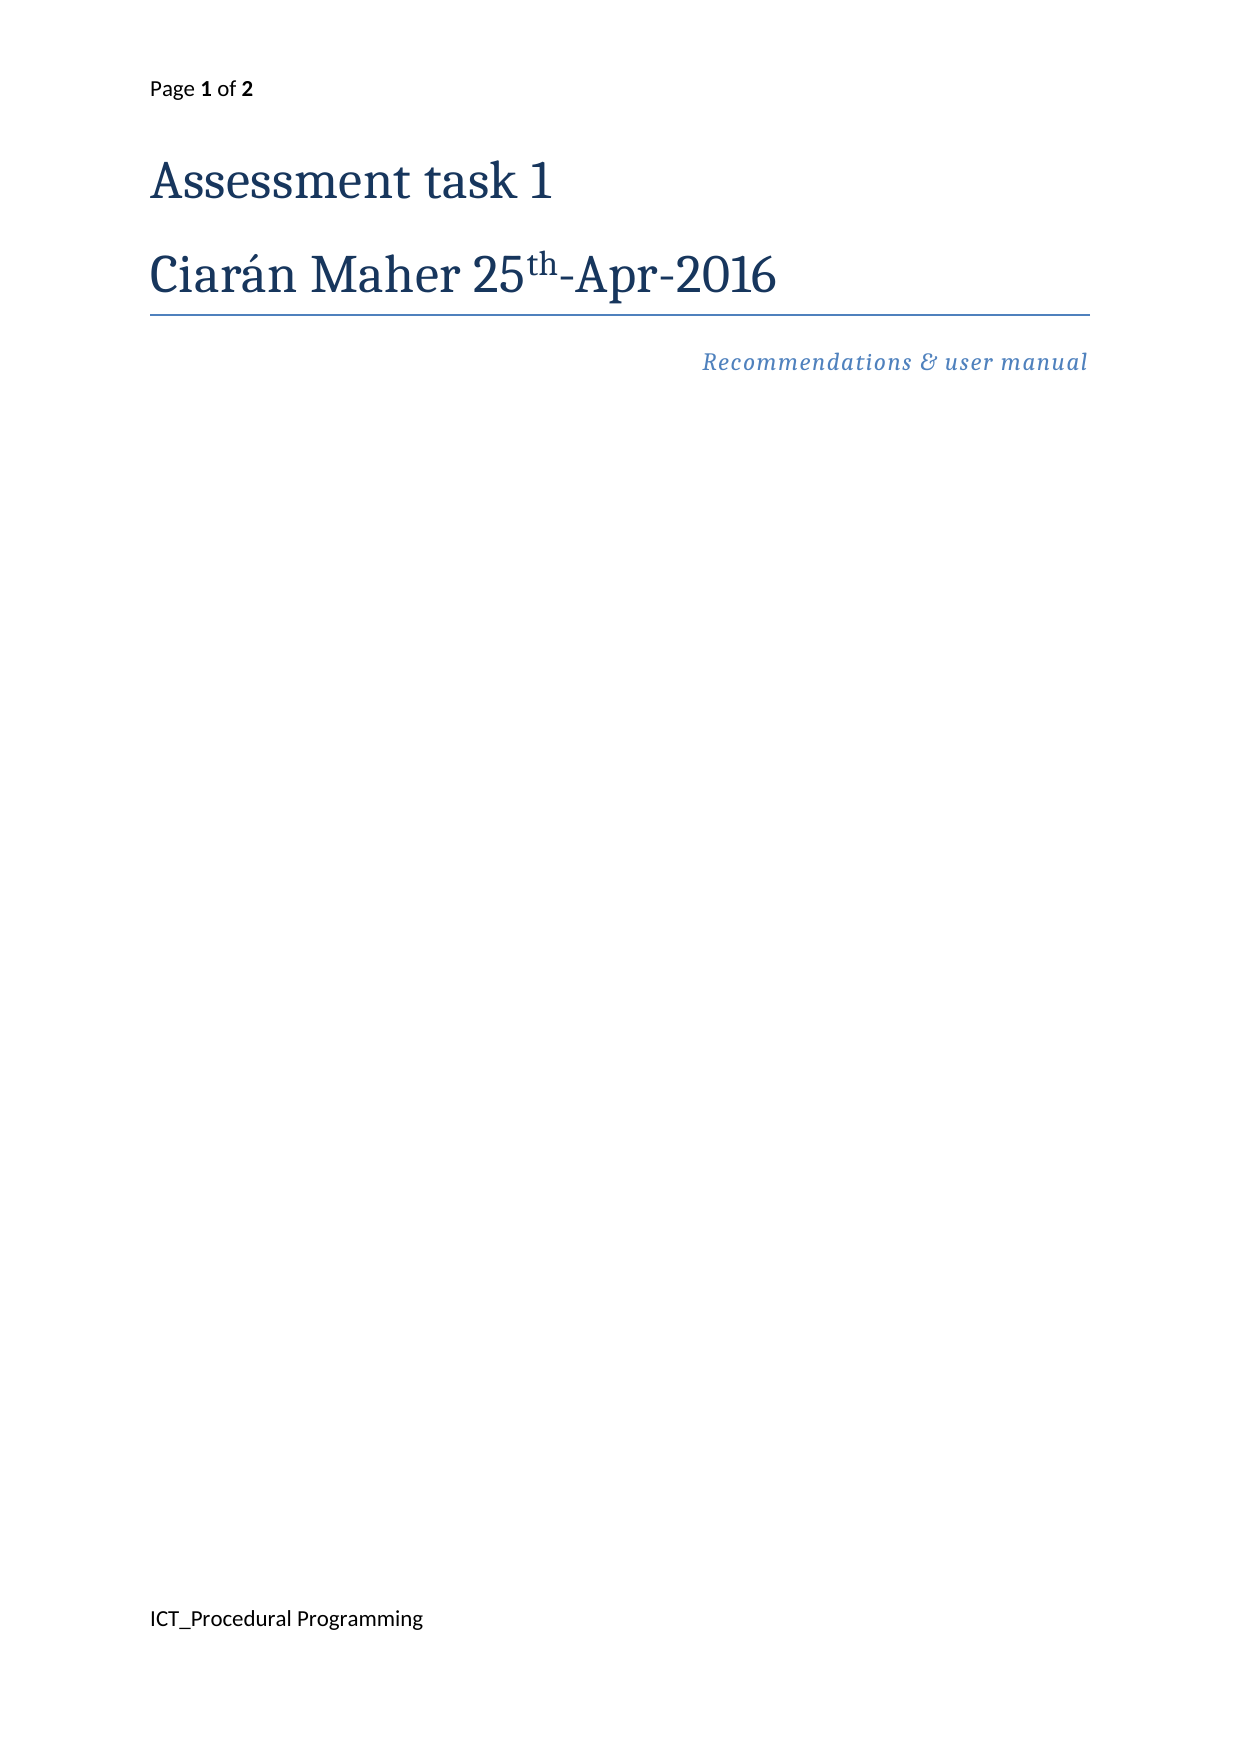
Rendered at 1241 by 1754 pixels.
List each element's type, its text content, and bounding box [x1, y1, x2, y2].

subtitle Recommendations & user manual [150, 347, 1090, 376]
title Assessment task 1 [150, 150, 1090, 212]
title Ciarán Maher 25th-Apr-2016 [150, 243, 1090, 314]
